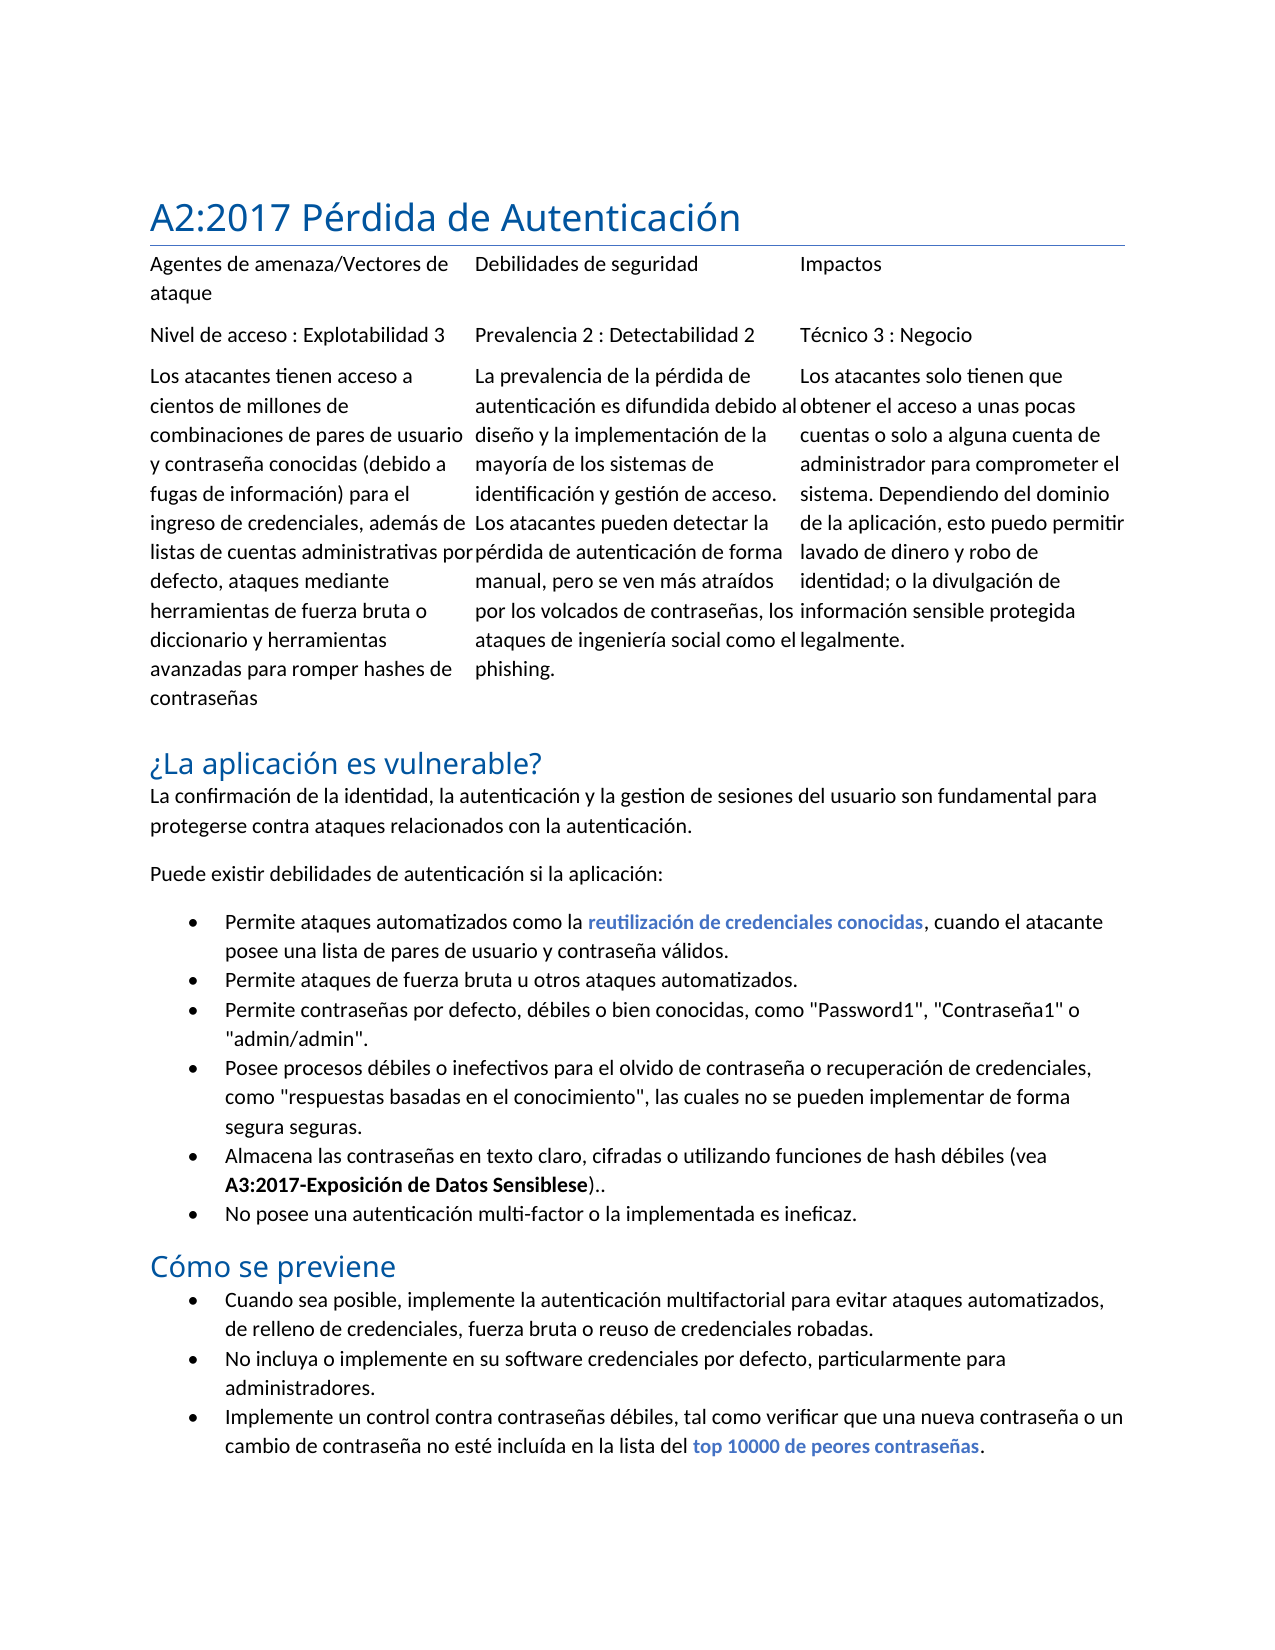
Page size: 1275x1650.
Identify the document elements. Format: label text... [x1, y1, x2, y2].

table_cell La prevalencia de la pérdida de autenticación es difundida debido al diseño y la implementación de la mayoría de los sistemas de identificación y gestión de acceso. Los atacantes pueden detectar la pérdida de autenticación de forma manual, pero se ven más atraídos por los volcados de contraseñas, los ataques de ingeniería social como el phishing. [475, 363, 800, 726]
list No posee una autenticación multi-factor o la implementada es ineficaz. [187, 1201, 1125, 1227]
list Permite ataques de fuerza bruta u otros ataques automatizados. [187, 966, 1125, 993]
table_cell Nivel de acceso : Explotabilidad 3 [150, 321, 475, 363]
subtitle ¿La aplicación es vulnerable? [150, 743, 1125, 783]
table_cell Los atacantes solo tienen que obtener el acceso a unas pocas cuentas o solo a alguna cuenta de administrador para comprometer el sistema. Dependiendo del dominio de la aplicación, esto puedo permitir lavado de dinero y robo de identidad; o la divulgación de información sensible protegida legalmente. [800, 363, 1125, 726]
table_cell Prevalencia 2 : Detectabilidad 2 [475, 321, 800, 363]
subtitle Cómo se previene [150, 1247, 1125, 1286]
list Permite ataques automatizados como la reutilización de credenciales conocidas, cuando el atacante posee una lista de pares de usuario y contraseña válidos. [187, 908, 1125, 964]
table_cell Los atacantes tienen acceso a cientos de millones de combinaciones de pares de usuario y contraseña conocidas (debido a fugas de información) para el ingreso de credenciales, además de listas de cuentas administrativas por defecto, ataques mediante herramientas de fuerza bruta o diccionario y herramientas avanzadas para romper hashes de contraseñas [150, 363, 475, 726]
list Permite contraseñas por defecto, débiles o bien conocidas, como "Password1", "Contraseña1" o "admin/admin". [187, 996, 1125, 1052]
list No incluya o implemente en su software credenciales por defecto, particularmente para administradores. [187, 1345, 1125, 1401]
list Posee procesos débiles o inefectivos para el olvido de contraseña o recuperación de credenciales, como "respuestas basadas en el conocimiento", las cuales no se pueden implementar de forma segura seguras. [187, 1054, 1125, 1139]
text Puede existir debilidades de autenticación si la aplicación: [150, 860, 1125, 887]
list Cuando sea posible, implemente la autenticación multifactorial para evitar ataques automatizados, de relleno de credenciales, fuerza bruta o reuso de credenciales robadas. [187, 1286, 1125, 1342]
table_cell Técnico 3 : Negocio [800, 321, 1125, 363]
subtitle A2:2017 Pérdida de Autenticación [150, 192, 1125, 245]
list Almacena las contraseñas en texto claro, cifradas o utilizando funciones de hash débiles (vea A3:2017-Exposición de Datos Sensiblese).. [187, 1142, 1125, 1198]
table_header Debilidades de seguridad [475, 250, 800, 321]
table_header Impactos [800, 250, 1125, 321]
list Implemente un control contra contraseñas débiles, tal como verificar que una nueva contraseña o un cambio de contraseña no esté incluída en la lista del top 10000 de peores contraseñas. [187, 1403, 1125, 1459]
text La confirmación de la identidad, la autenticación y la gestion de sesiones del usuario son fundamental para protegerse contra ataques relacionados con la autenticación. [150, 783, 1125, 838]
table_header Agentes de amenaza/Vectores de ataque [150, 250, 475, 321]
